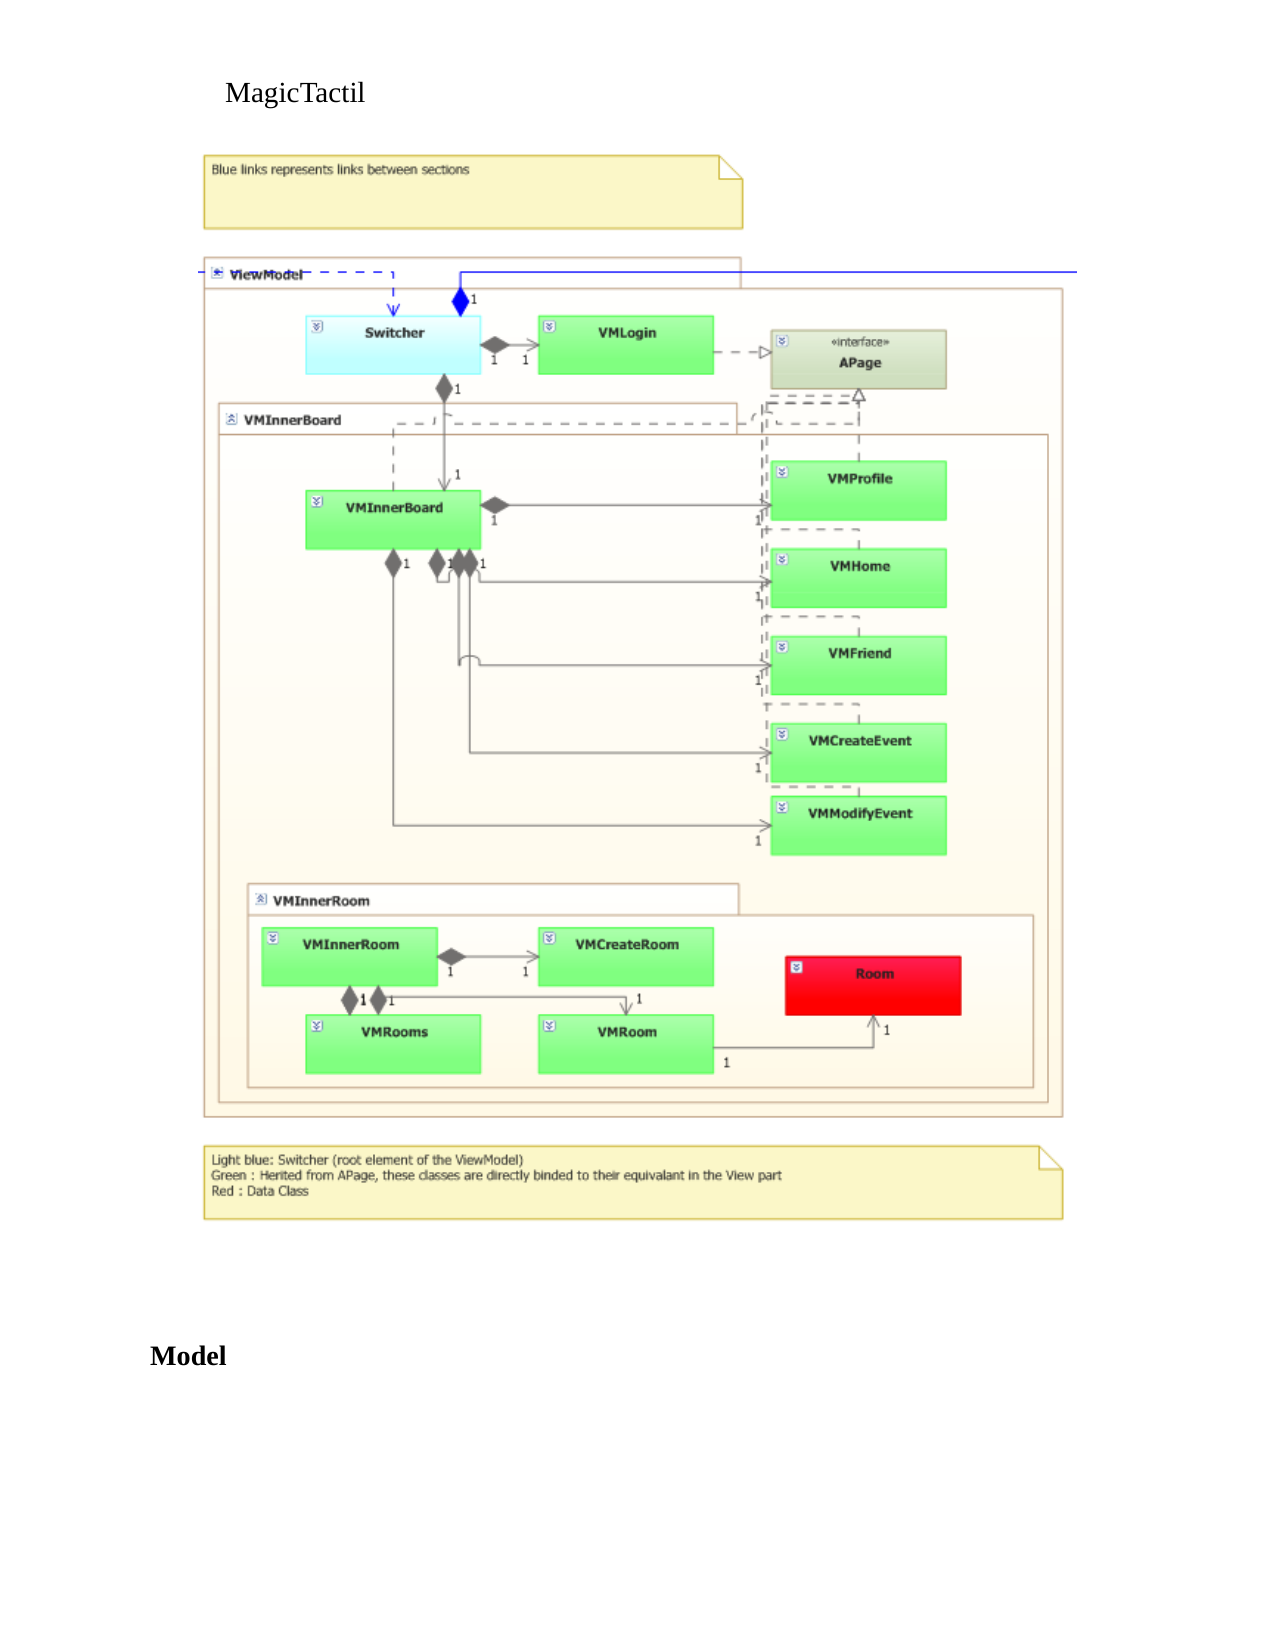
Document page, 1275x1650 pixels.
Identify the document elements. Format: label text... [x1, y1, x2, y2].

subtitle Model [150, 1339, 1125, 1371]
picture [198, 150, 1077, 1236]
